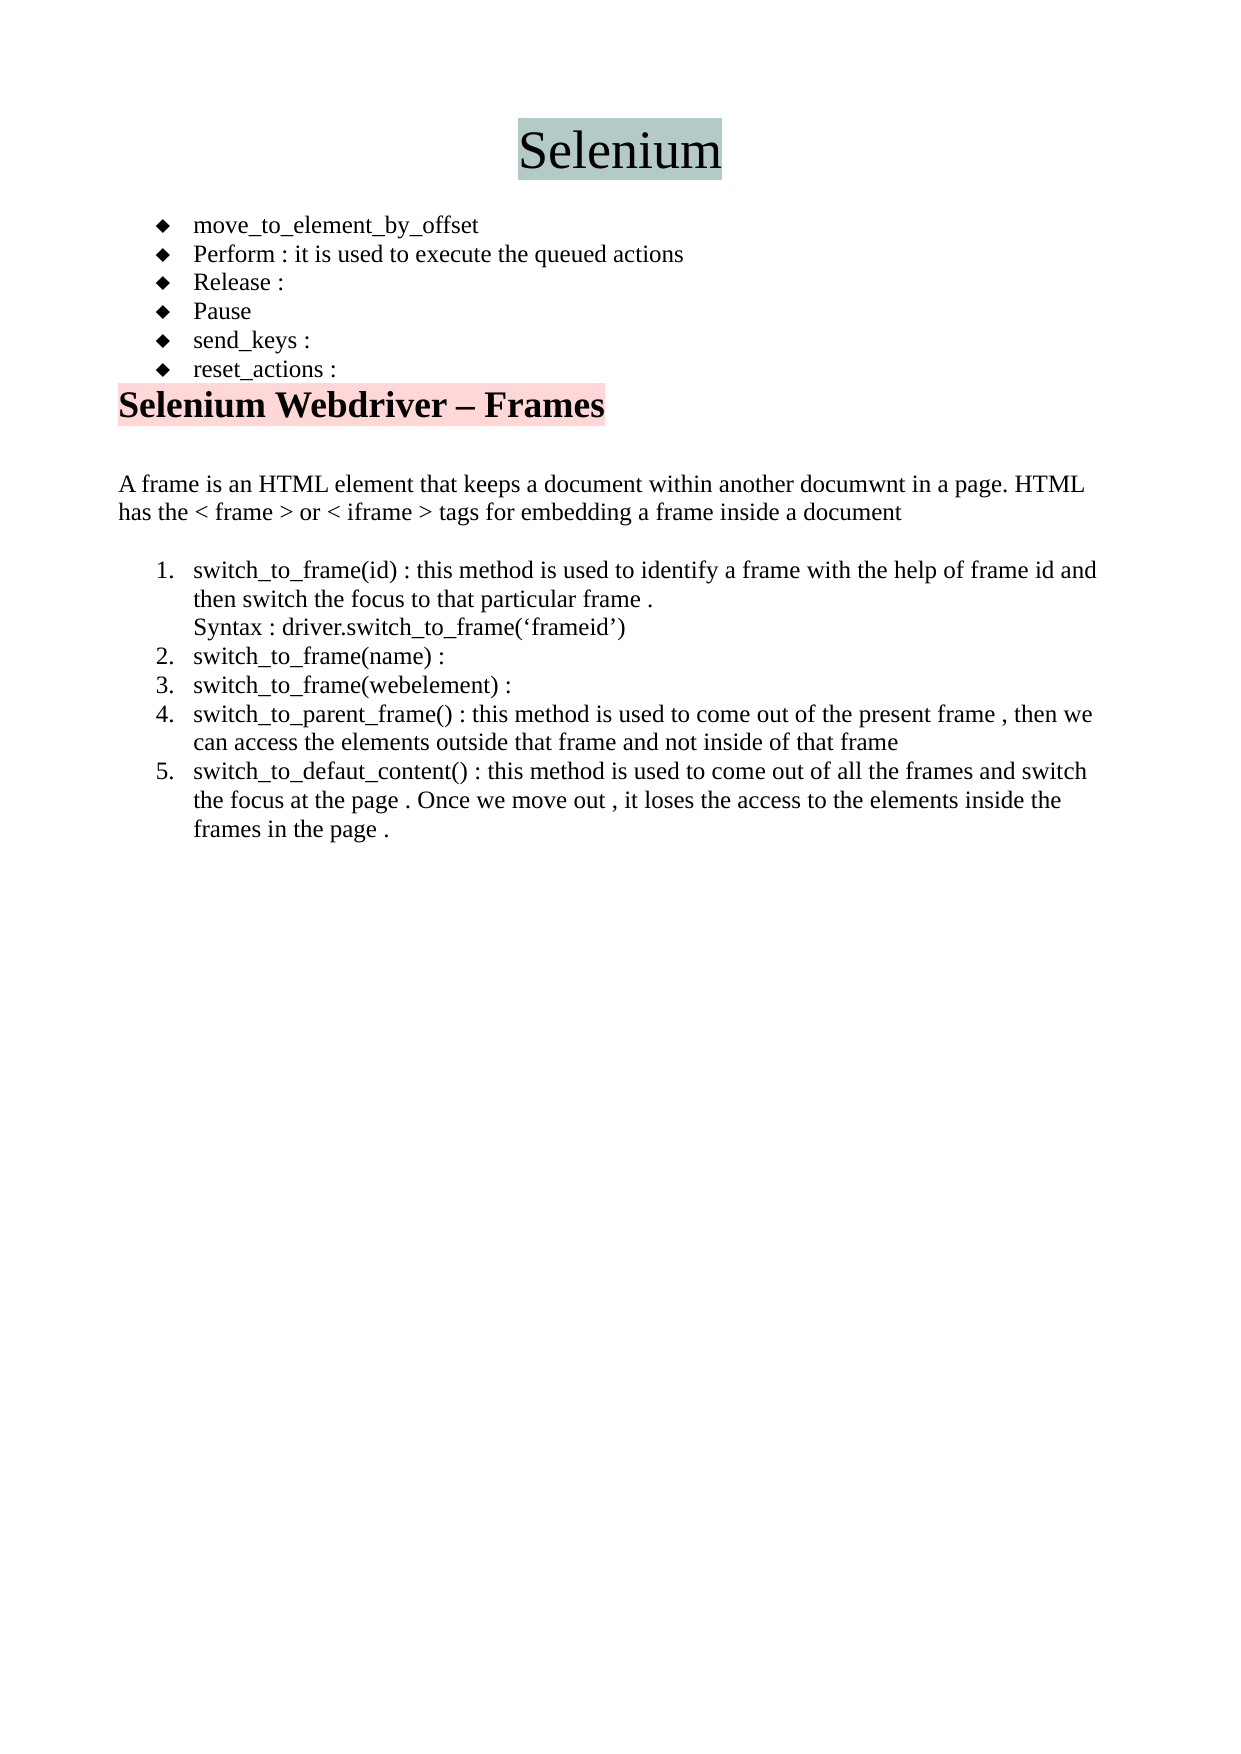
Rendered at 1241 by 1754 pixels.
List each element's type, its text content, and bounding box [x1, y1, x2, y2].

text A frame is an HTML element that keeps a document within another documwnt in a page. HTML has the < frame > or < iframe > tags for embedding a frame inside a document [118, 469, 1122, 526]
list switch_to_defaut_content() : this method is used to come out of all the frames and switch the focus at the page . Once we move out , it loses the access to the elements inside the frames in the page . [156, 756, 1122, 842]
list switch_to_parent_frame() : this method is used to come out of the present frame , then we can access the elements outside that frame and not inside of that frame [156, 699, 1122, 756]
text Selenium Webdriver – Frames [118, 382, 1122, 426]
list switch_to_frame(webelement) : [156, 670, 1122, 699]
list switch_to_frame(id) : this method is used to identify a frame with the help of frame id and then switch the focus to that particular frame . [156, 555, 1122, 612]
list Pause [156, 296, 1122, 325]
list Syntax : driver.switch_to_frame(‘frameid’) [156, 612, 1122, 641]
list Release : [156, 267, 1122, 296]
list reset_actions : [156, 354, 1122, 382]
list switch_to_frame(name) : [156, 641, 1122, 670]
list Perform : it is used to execute the queued actions [156, 239, 1122, 267]
list send_keys : [156, 325, 1122, 354]
list move_to_element_by_offset [156, 210, 1122, 239]
